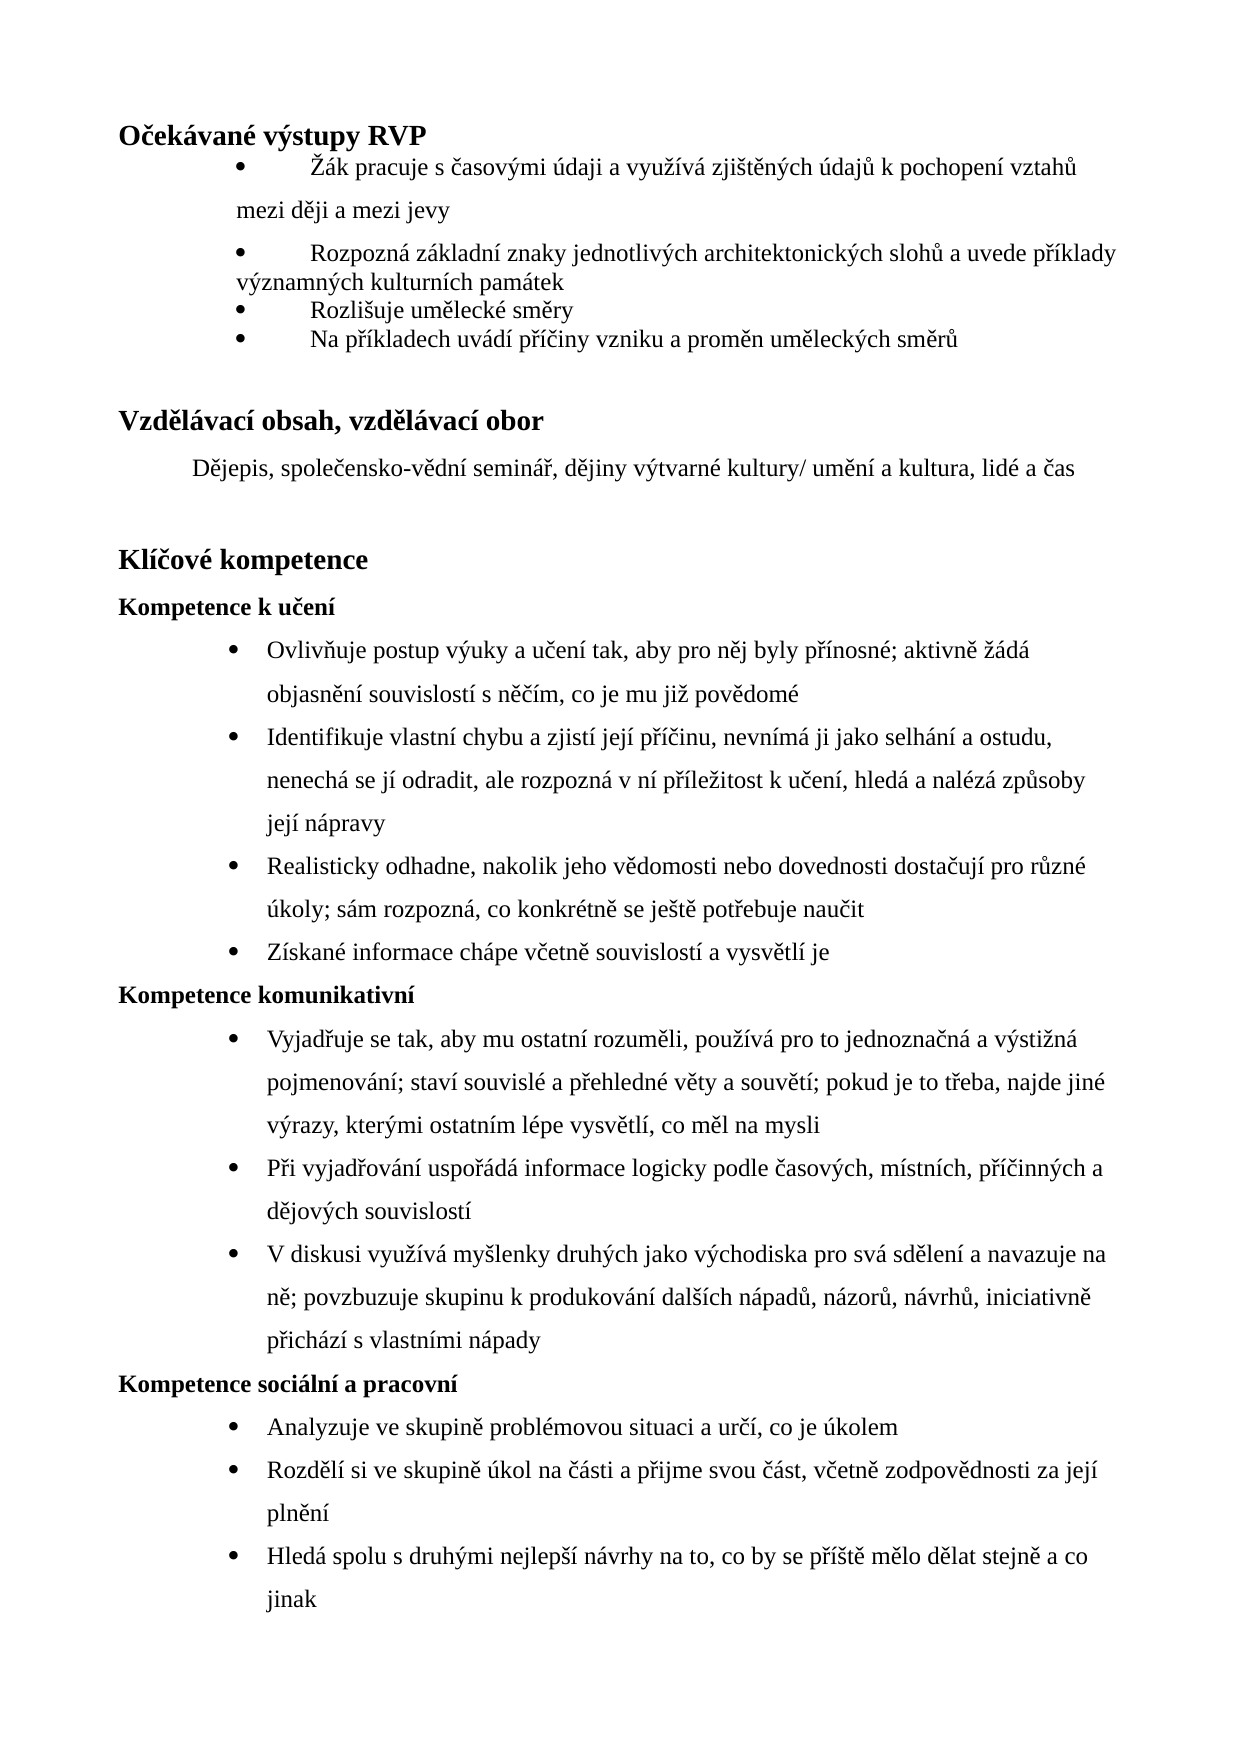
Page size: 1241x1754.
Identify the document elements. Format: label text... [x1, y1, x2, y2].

text Kompetence sociální a pracovní [118, 1369, 1122, 1397]
list Rozpozná základní znaky jednotlivých architektonických slohů a uvede příklady významných kulturních památek [236, 238, 1122, 295]
list Na příkladech uvádí příčiny vzniku a proměn uměleckých směrů [236, 324, 1122, 353]
list V diskusi využívá myšlenky druhých jako východiska pro svá sdělení a navazuje na ně; povzbuzuje skupinu k produkování dalších nápadů, názorů, návrhů, iniciativně přichází s vlastními nápady [229, 1239, 1122, 1354]
text Kompetence k učení [118, 592, 1122, 621]
list Rozlišuje umělecké směry [236, 295, 1122, 324]
text Očekávané výstupy RVP [118, 118, 1122, 152]
list Při vyjadřování uspořádá informace logicky podle časových, místních, příčinných a dějových souvislostí [229, 1153, 1122, 1225]
list Rozdělí si ve skupině úkol na části a přijme svou část, včetně zodpovědnosti za její plnění [229, 1455, 1122, 1527]
text Vzdělávací obsah, vzdělávací obor [118, 403, 1122, 437]
list Ovlivňuje postup výuky a učení tak, aby pro něj byly přínosné; aktivně žádá objasnění souvislostí s něčím, co je mu již povědomé [229, 636, 1122, 707]
list Vyjadřuje se tak, aby mu ostatní rozuměli, používá pro to jednoznačná a výstižná pojmenování; staví souvislé a přehledné věty a souvětí; pokud je to třeba, najde jiné výrazy, kterými ostatním lépe vysvětlí, co měl na mysli [229, 1024, 1122, 1139]
text Klíčové kompetence [118, 542, 1122, 576]
list Hledá spolu s druhými nejlepší návrhy na to, co by se příště mělo dělat stejně a co jinak [229, 1541, 1122, 1613]
list Získané informace chápe včetně souvislostí a vysvětlí je [229, 937, 1122, 966]
list Identifikuje vlastní chybu a zjistí její příčinu, nevnímá ji jako selhání a ostudu, nenechá se jí odradit, ale rozpozná v ní příležitost k učení, hledá a nalézá způsoby její nápravy [229, 722, 1122, 837]
list Realisticky odhadne, nakolik jeho vědomosti nebo dovednosti dostačují pro různé úkoly; sám rozpozná, co konkrétně se ještě potřebuje naučit [229, 851, 1122, 923]
list Analyzuje ve skupině problémovou situaci a určí, co je úkolem [229, 1412, 1122, 1441]
list Žák pracuje s časovými údaji a využívá zjištěných údajů k pochopení vztahů mezi ději a mezi jevy [236, 152, 1122, 223]
text Dějepis, společensko-vědní seminář, dějiny výtvarné kultury/ umění a kultura, lidé a čas [192, 453, 1122, 482]
text Kompetence komunikativní [118, 981, 1122, 1009]
